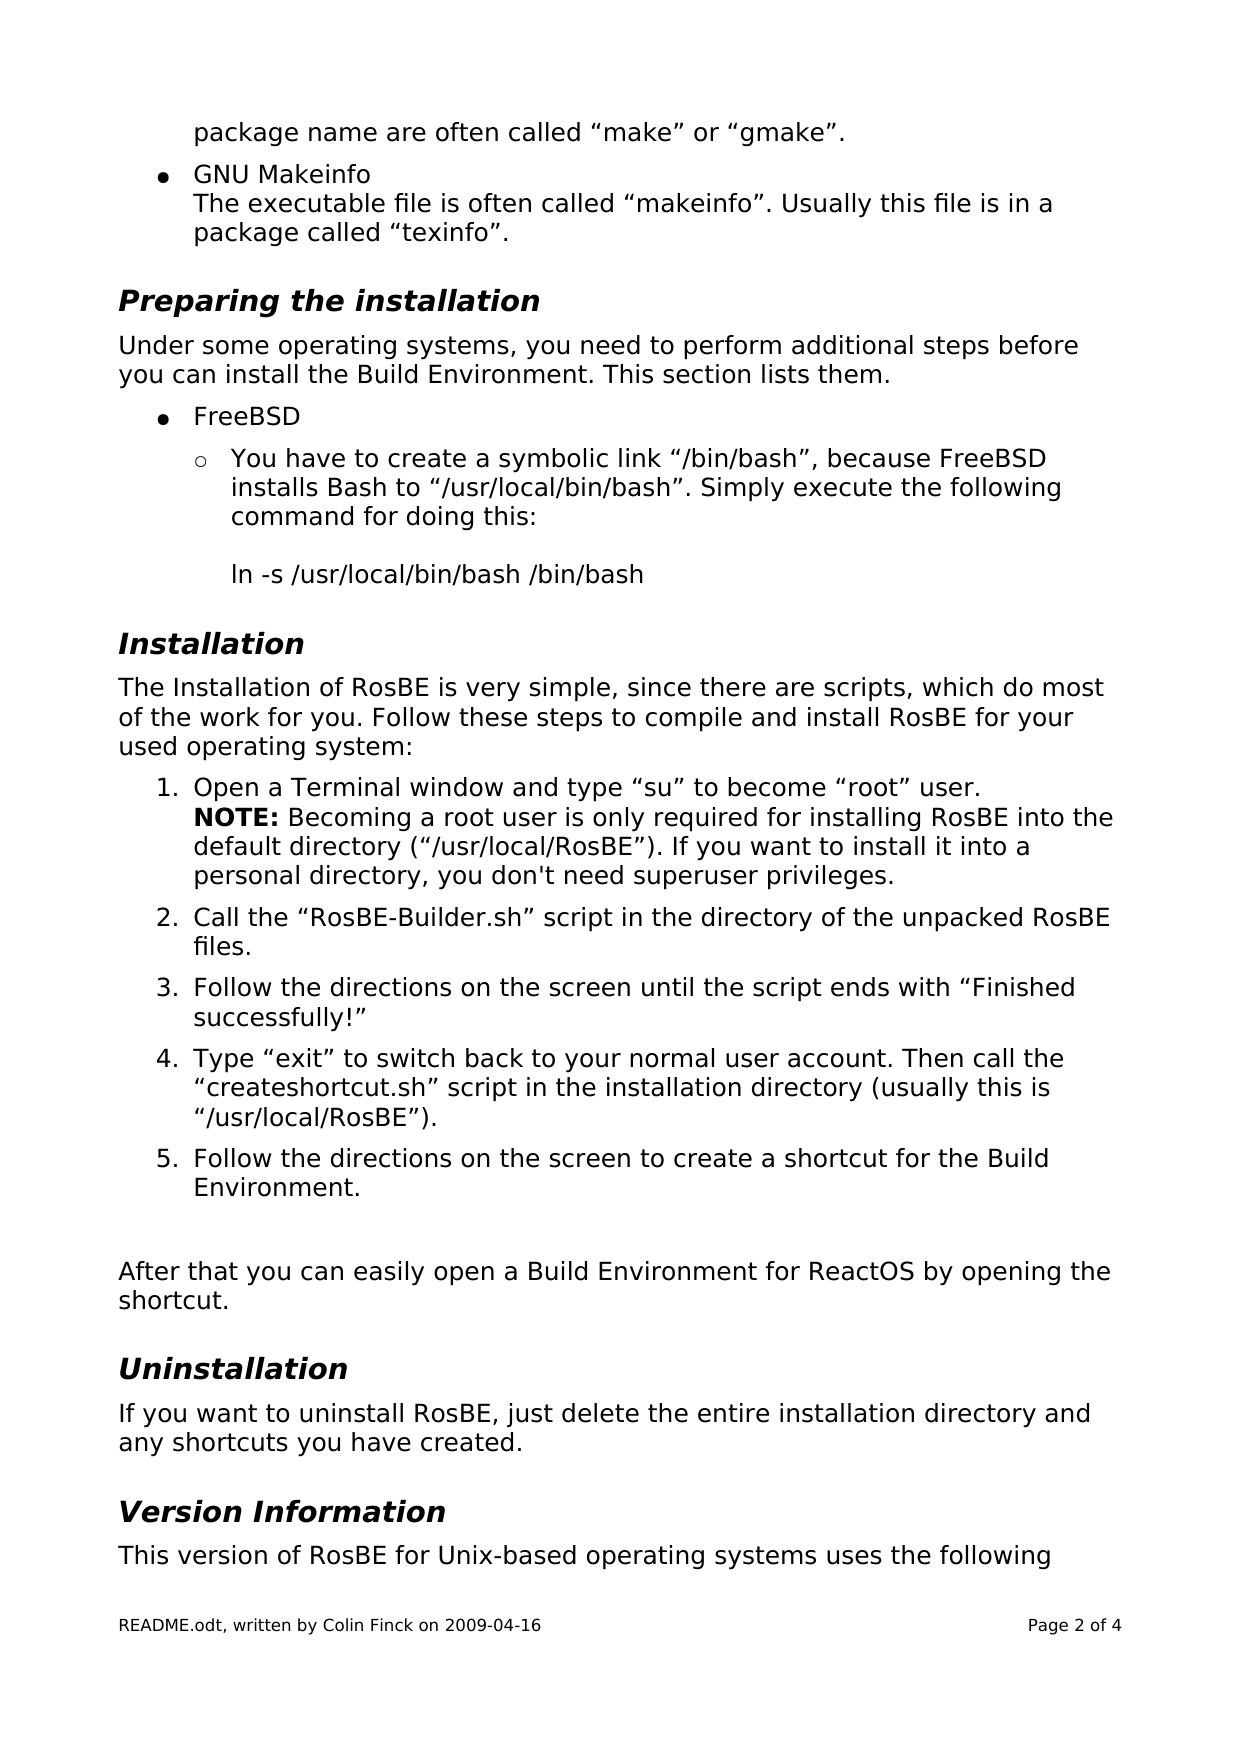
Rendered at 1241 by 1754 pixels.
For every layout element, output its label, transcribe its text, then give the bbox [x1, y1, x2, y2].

text This version of RosBE for Unix-based operating systems uses the following [118, 1541, 1122, 1571]
text Under some operating systems, you need to perform additional steps before you can install the Build Environment. This section lists them. [118, 331, 1122, 389]
subtitle Version Information [118, 1495, 1122, 1529]
list Call the “RosBE-Builder.sh” script in the directory of the unpacked RosBE files. [156, 903, 1122, 961]
list package name are often called “make” or “gmake”. [156, 118, 1122, 147]
list Follow the directions on the screen until the script ends with “Finished successfully!” [156, 973, 1122, 1032]
text The Installation of RosBE is very simple, since there are scripts, which do most of the work for you. Follow these steps to compile and install RosBE for your used operating system: [118, 673, 1122, 761]
list Open a Terminal window and type “su” to become “root” user. NOTE: Becoming a root user is only required for installing RosBE into the default directory (“/usr/local/RosBE”). If you want to install it into a personal directory, you don't need superuser privileges. [156, 773, 1122, 890]
list You have to create a symbolic link “/bin/bash”, because FreeBSD installs Bash to “/usr/local/bin/bash”. Simply execute the following command for doing this: ln -s /usr/local/bin/bash /bin/bash [193, 444, 1122, 589]
subtitle Uninstallation [118, 1353, 1122, 1387]
list Type “exit” to switch back to your normal user account. Then call the “createshortcut.sh” script in the installation directory (usually this is “/usr/local/RosBE”). [156, 1044, 1122, 1132]
text If you want to uninstall RosBE, just delete the entire installation directory and any shortcuts you have created. [118, 1399, 1122, 1457]
list GNU Makeinfo The executable file is often called “makeinfo”. Usually this file is in a package called “texinfo”. [156, 160, 1122, 247]
subtitle Installation [118, 627, 1122, 661]
list FreeBSD [156, 402, 1122, 431]
text After that you can easily open a Build Environment for ReactOS by opening the shortcut. [118, 1257, 1122, 1315]
subtitle Preparing the installation [118, 285, 1122, 319]
list Follow the directions on the screen to create a shortcut for the Build Environment. [156, 1144, 1122, 1203]
